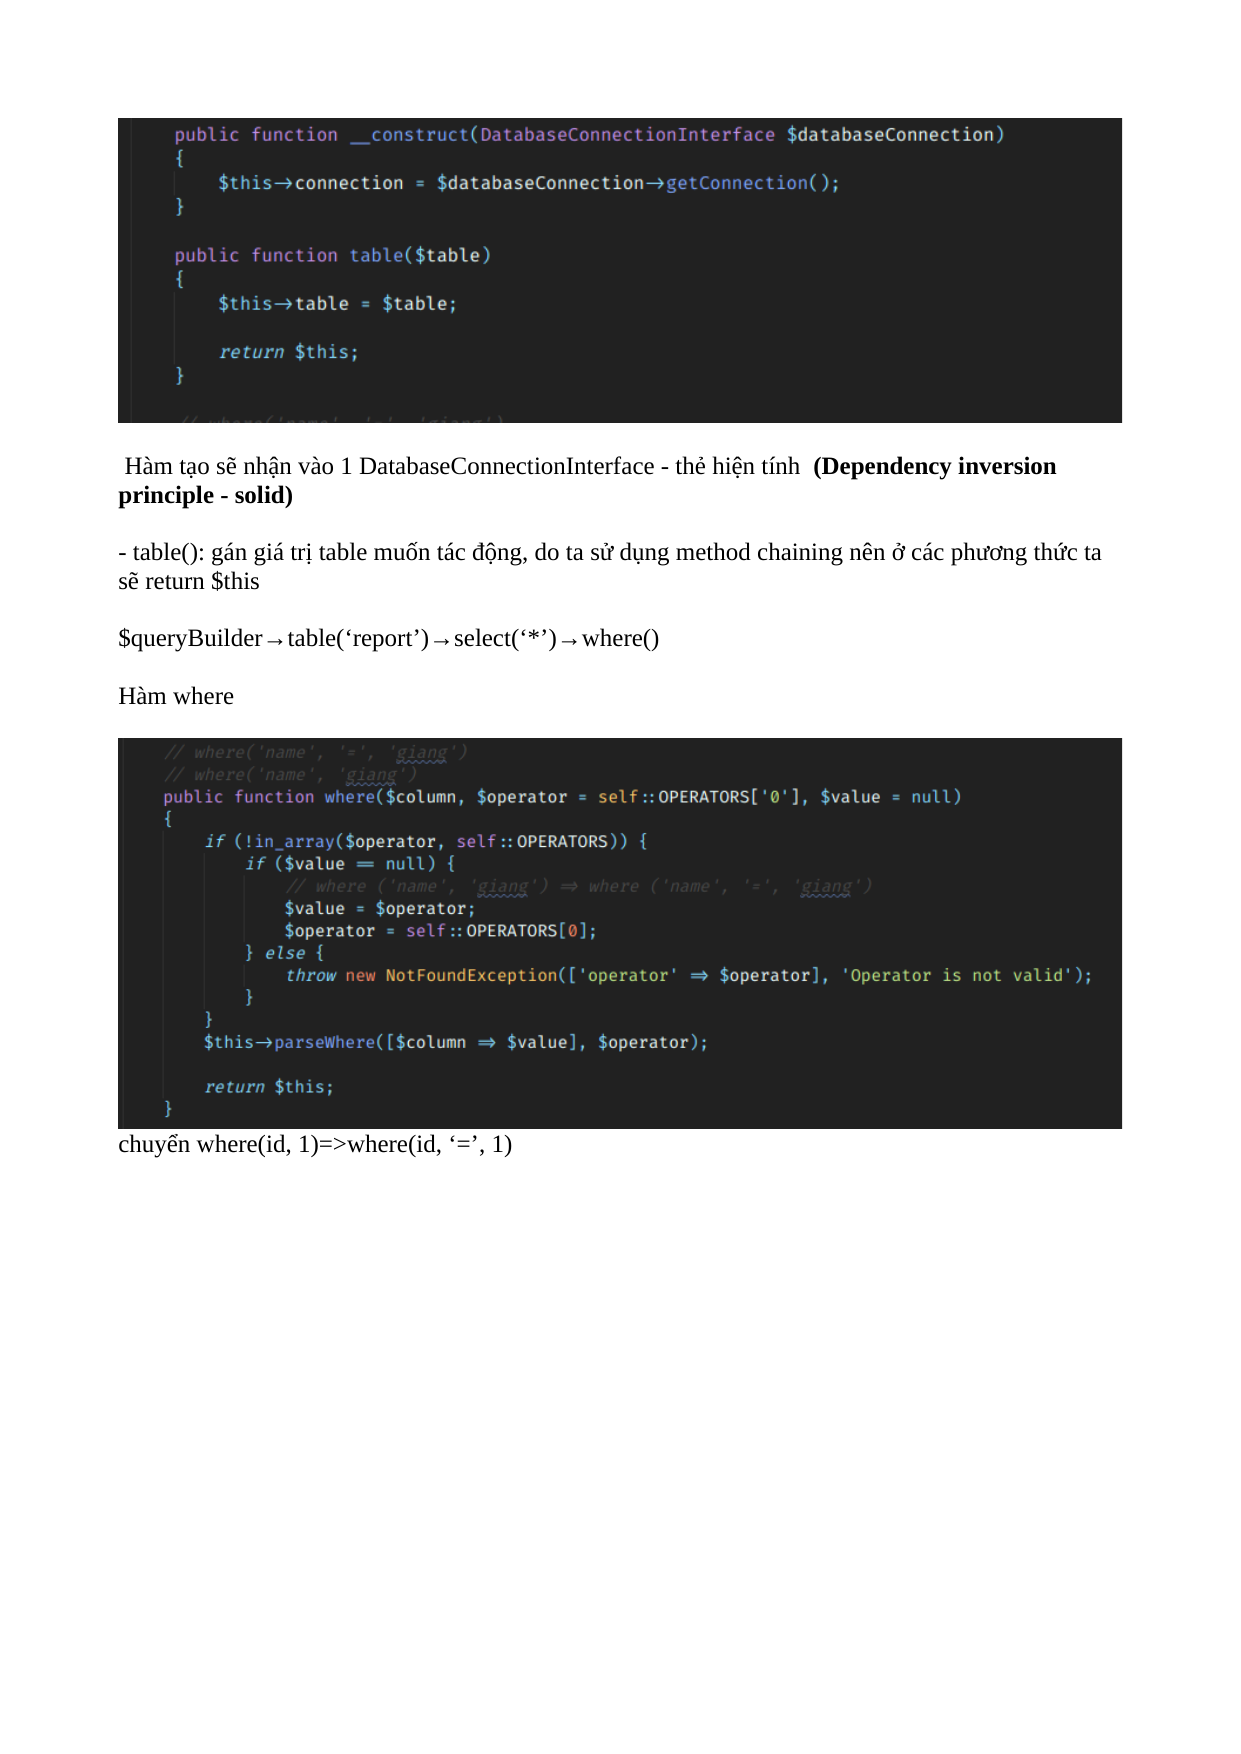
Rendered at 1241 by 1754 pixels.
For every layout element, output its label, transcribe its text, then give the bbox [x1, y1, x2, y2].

text $queryBuilder→table(‘report’)→select(‘*’)→where() [118, 623, 1122, 652]
text Hàm tạo sẽ nhận vào 1 DatabaseConnectionInterface - thẻ hiện tính ​(Dependency inversion principle - solid) [118, 451, 1122, 508]
text Hàm where [118, 681, 1122, 710]
text chuyển where(id, 1)=>where(id, ‘=’, 1) [118, 1129, 1122, 1158]
picture [118, 118, 1123, 423]
text - table(): gán giá trị table muốn tác động, do ta sử dụng method chaining nên ở các phương thức ta sẽ return $this [118, 537, 1122, 595]
picture [118, 738, 1123, 1129]
